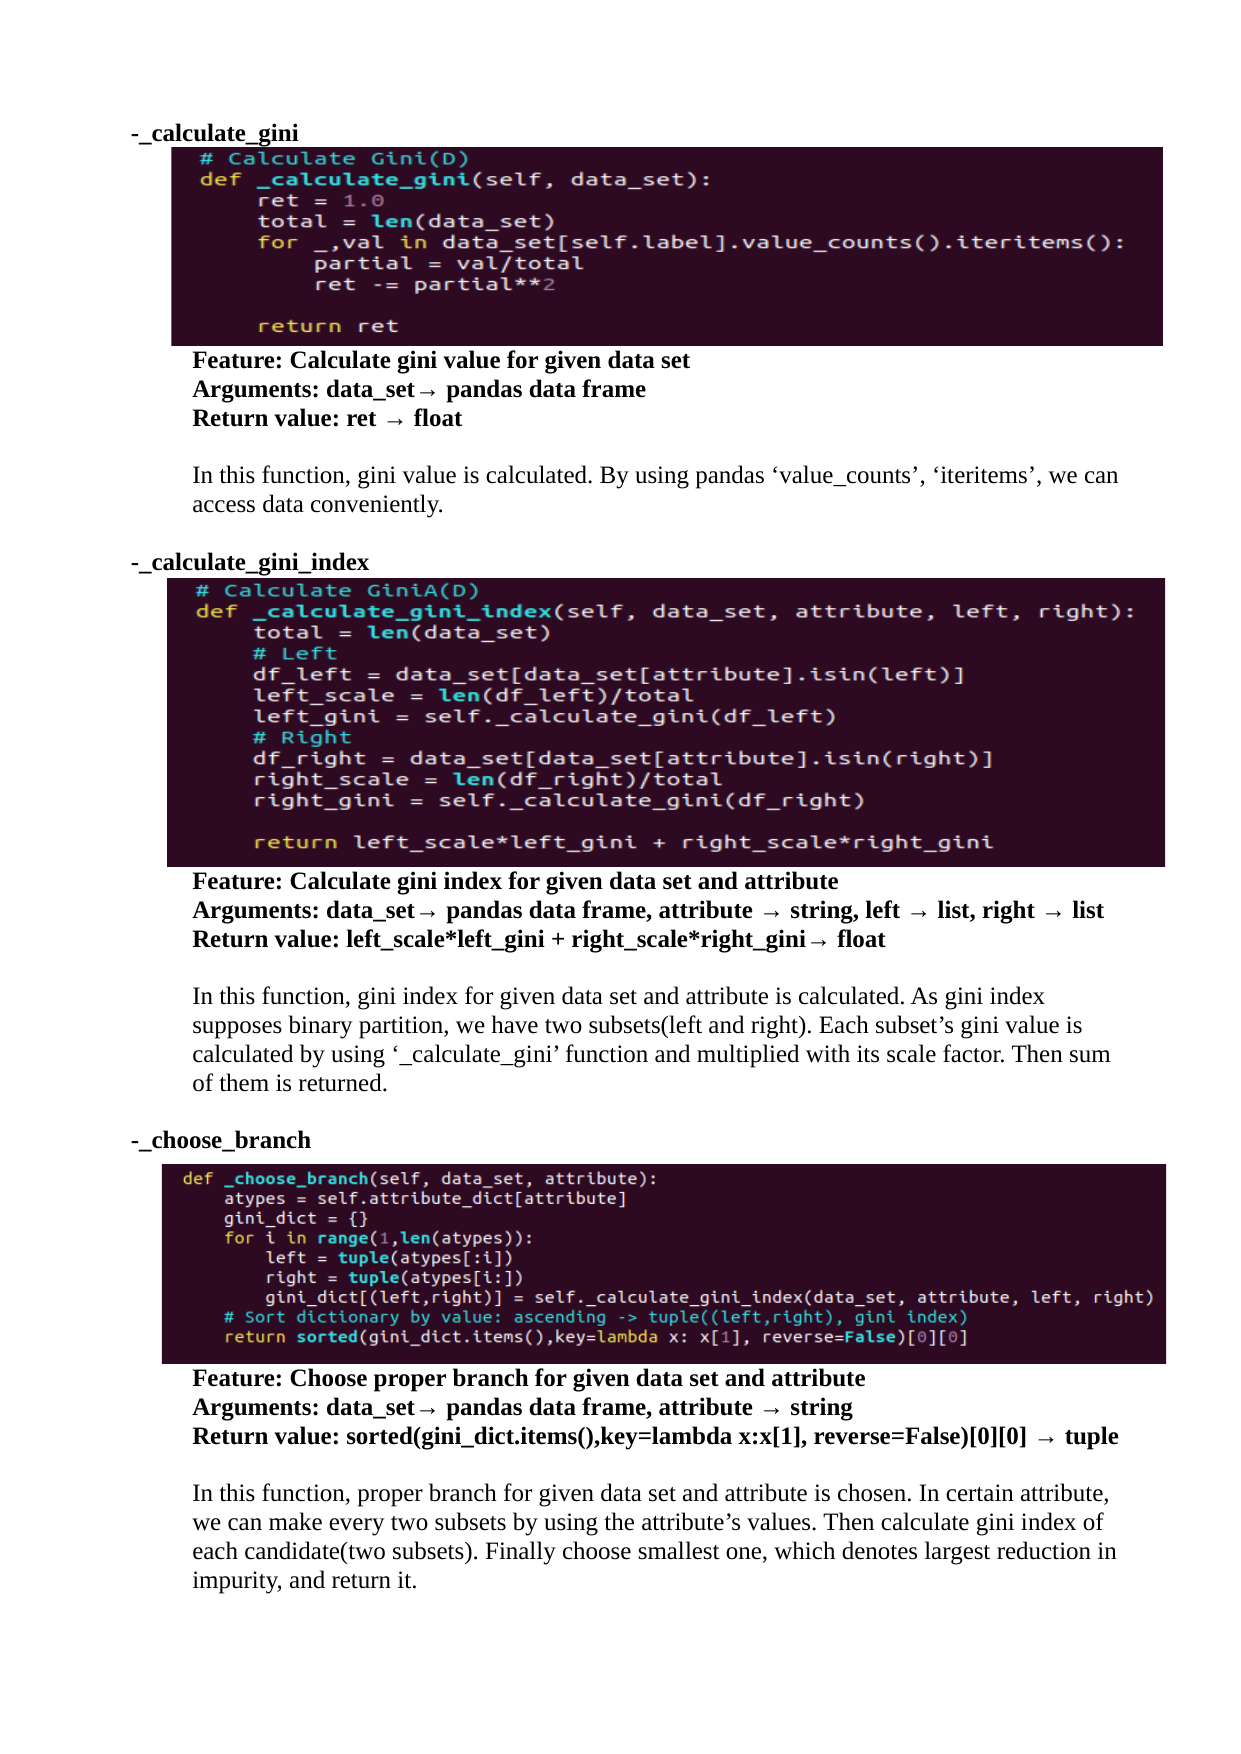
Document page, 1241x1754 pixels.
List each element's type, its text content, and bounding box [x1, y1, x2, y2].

text In this function, gini index for given data set and attribute is calculated. As gini index supposes binary partition, we have two subsets(left and right). Each subset’s gini value is calculated by using ‘_calculate_gini’ function and multiplied with its scale factor. Then sum of them is returned. [118, 981, 1122, 1096]
text Feature: Calculate gini value for given data set [118, 147, 1122, 374]
text Return value: left_scale*left_gini + right_scale*right_gini→ float [118, 924, 1122, 953]
text In this function, proper branch for given data set and attribute is chosen. In certain attribute, we can make every two subsets by using the attribute’s values. Then calculate gini index of each candidate(two subsets). Finally choose smallest one, which denotes largest reduction in impurity, and return it. [118, 1478, 1122, 1593]
text -_calculate_gini_index [118, 547, 1122, 575]
picture [167, 578, 323, 828]
text Arguments: data_set→ pandas data frame, attribute → string [118, 1392, 1122, 1421]
text In this function, gini value is calculated. By using pandas ‘value_counts’, ‘iteritems’, we can access data conveniently. [118, 460, 1122, 518]
text Return value: sorted(gini_dict.items(),key=lambda x:x[1], reverse=False)[0][0] → tuple [118, 1421, 1122, 1450]
text Feature: Choose proper branch for given data set and attribute [118, 1154, 1122, 1392]
text Arguments: data_set→ pandas data frame, attribute → string, left → list, right → list [118, 895, 1122, 924]
picture [161, 1180, 391, 1364]
text -_choose_branch [118, 1125, 1122, 1154]
text Arguments: data_set→ pandas data frame [118, 374, 1122, 403]
text Return value: ret → float [118, 403, 1122, 432]
text -_calculate_gini [118, 118, 1122, 147]
picture [171, 147, 325, 188]
text Feature: Calculate gini index for given data set and attribute [118, 575, 1122, 895]
